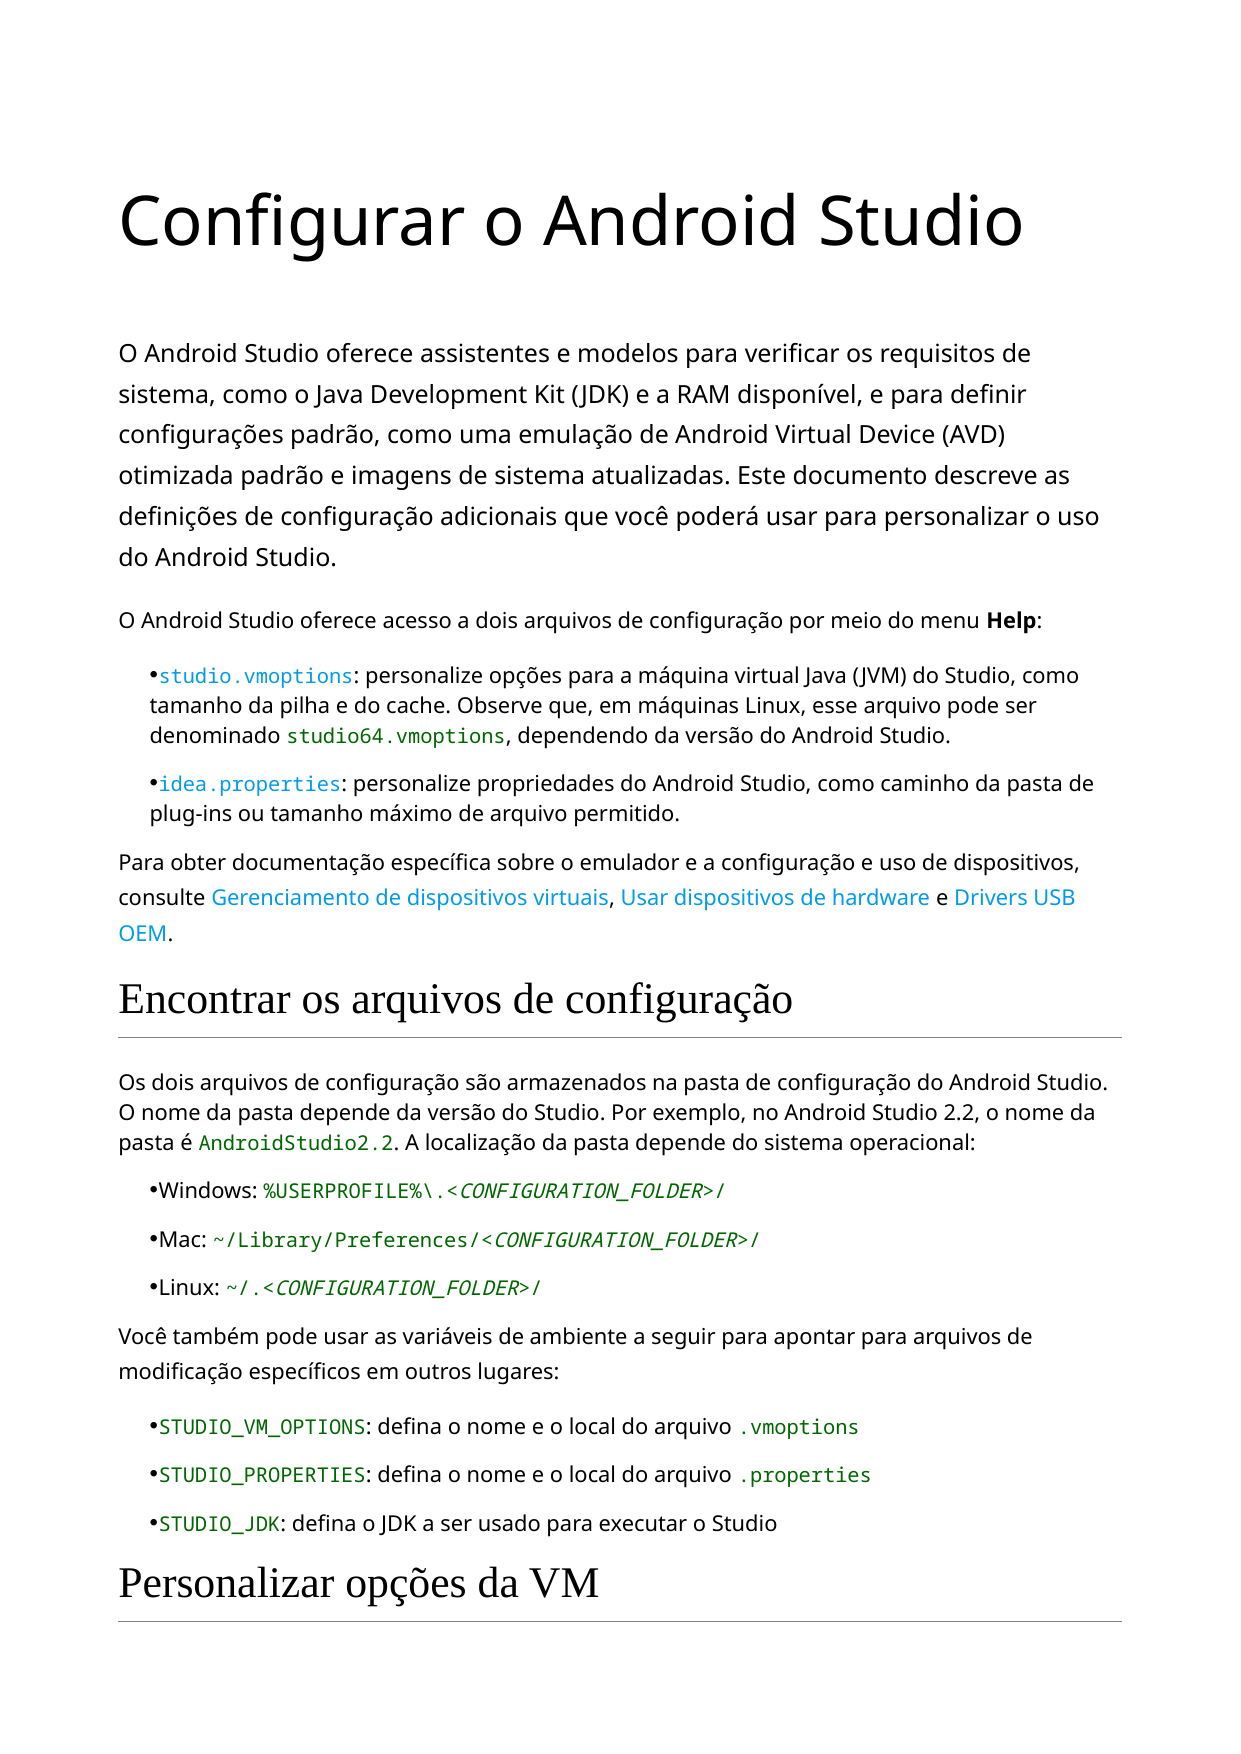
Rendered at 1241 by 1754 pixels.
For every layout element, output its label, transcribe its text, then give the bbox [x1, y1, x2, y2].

list studio.vmoptions: personalize opções para a máquina virtual Java (JVM) do Studio, como tamanho da pilha e do cache. Observe que, em máquinas Linux, esse arquivo pode ser denominado studio64.vmoptions, dependendo da versão do Android Studio. [118, 660, 1122, 749]
list Mac: ~/Library/Preferences/<CONFIGURATION_FOLDER>/ [118, 1223, 1122, 1253]
list idea.properties: personalize propriedades do Android Studio, como caminho da pasta de plug-ins ou tamanho máximo de arquivo permitido. [118, 768, 1122, 828]
subtitle Configurar o Android Studio [118, 172, 1122, 266]
text Você também pode usar as variáveis de ambiente a seguir para apontar para arquivos de modificação específicos em outros lugares: [118, 1321, 1122, 1386]
subtitle Personalizar opções da VM [118, 1556, 1122, 1607]
subtitle Encontrar os arquivos de configuração [118, 972, 1122, 1023]
list Windows: %USERPROFILE%\.<CONFIGURATION_FOLDER>/ [118, 1175, 1122, 1205]
list STUDIO_PROPERTIES: defina o nome e o local do arquivo .properties [118, 1459, 1122, 1489]
text Os dois arquivos de configuração são armazenados na pasta de configuração do Android Studio. O nome da pasta depende da versão do Studio. Por exemplo, no Android Studio 2.2, o nome da pasta é AndroidStudio2.2. A localização da pasta depende do sistema operacional: [118, 1067, 1122, 1156]
text O Android Studio oferece acesso a dois arquivos de configuração por meio do menu Help: [118, 606, 1122, 635]
list Linux: ~/.<CONFIGURATION_FOLDER>/ [118, 1272, 1122, 1302]
text Para obter documentação específica sobre o emulador e a configuração e uso de dispositivos, consulte Gerenciamento de dispositivos virtuais, Usar dispositivos de hardware e Drivers USB OEM. [118, 846, 1122, 948]
list STUDIO_VM_OPTIONS: defina o nome e o local do arquivo .vmoptions [118, 1411, 1122, 1441]
list STUDIO_JDK: defina o JDK a ser usado para executar o Studio [118, 1508, 1122, 1538]
text O Android Studio oferece assistentes e modelos para verificar os requisitos de sistema, como o Java Development Kit (JDK) e a RAM disponível, e para definir configurações padrão, como uma emulação de Android Virtual Device (AVD) otimizada padrão e imagens de sistema atualizadas. Este documento descreve as definições de configuração adicionais que você poderá usar para personalizar o uso do Android Studio. [118, 336, 1122, 574]
